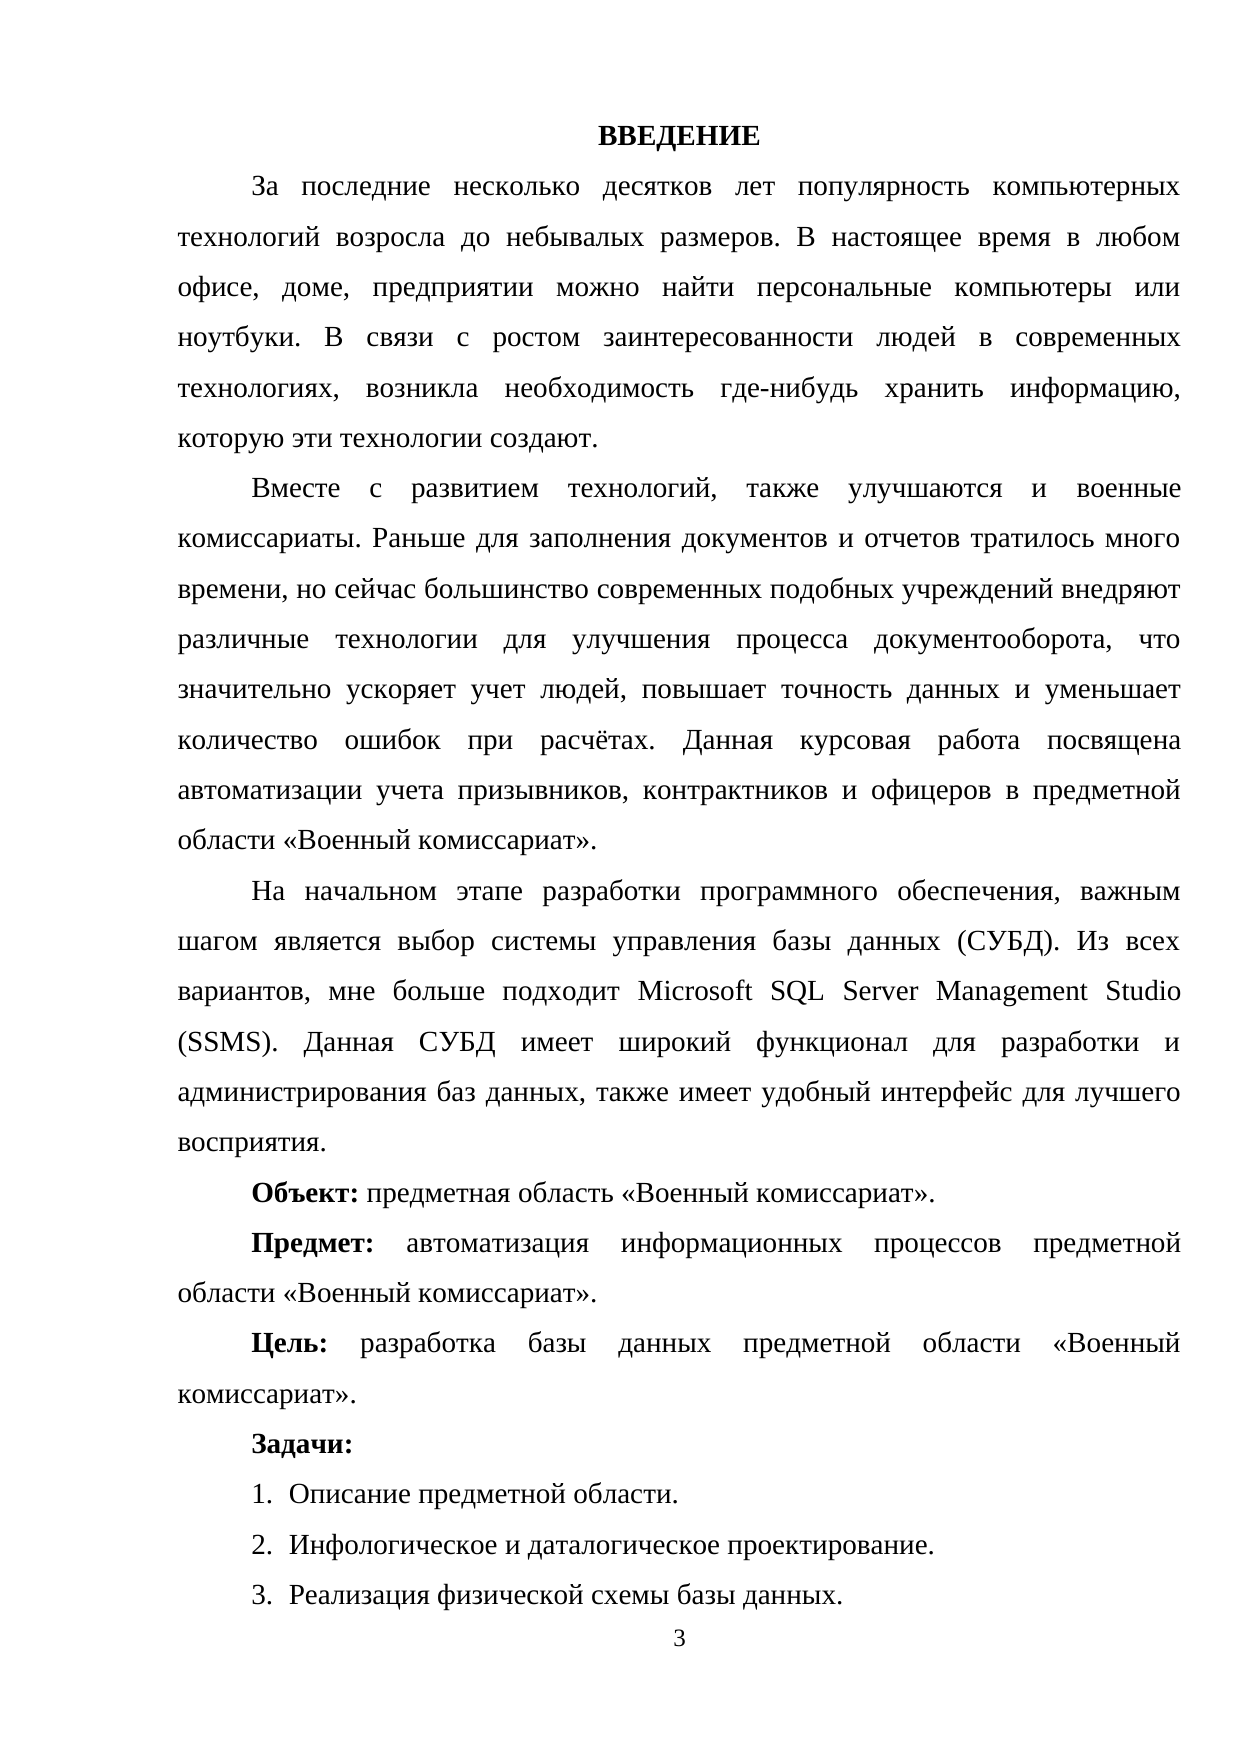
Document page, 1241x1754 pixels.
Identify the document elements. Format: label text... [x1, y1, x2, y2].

text Цель: разработка базы данных предметной области «Военный комиссариат». [177, 1326, 1181, 1409]
list Реализация физической схемы базы данных. [177, 1577, 1181, 1611]
text За последние несколько десятков лет популярность компьютерных технологий возросла до небывалых размеров. В настоящее время в любом офисе, доме, предприятии можно найти персональные компьютеры или ноутбуки. В связи с ростом заинтересованности людей в современных технологиях, возникла необходимость где-нибудь хранить информацию, которую эти технологии создают. [177, 168, 1181, 453]
subtitle ВВЕДЕНИЕ [177, 118, 1181, 152]
text На начальном этапе разработки программного обеспечения, важным шагом является выбор системы управления базы данных (СУБД). Из всех вариантов, мне больше подходит Microsoft SQL Server Management Studio (SSMS). Данная СУБД имеет широкий функционал для разработки и администрирования баз данных, также имеет удобный интерфейс для лучшего восприятия. [177, 873, 1181, 1158]
text Вместе с развитием технологий, также улучшаются и военные комиссариаты. Раньше для заполнения документов и отчетов тратилось много времени, но сейчас большинство современных подобных учреждений внедряют различные технологии для улучшения процесса документооборота, что значительно ускоряет учет людей, повышает точность данных и уменьшает количество ошибок при расчётах. Данная курсовая работа посвящена автоматизации учета призывников, контрактников и офицеров в предметной области «Военный комиссариат». [177, 470, 1181, 856]
list Описание предметной области. [177, 1477, 1181, 1510]
text Объект: предметная область «Военный комиссариат». [177, 1175, 1181, 1208]
text Задачи: [177, 1426, 1181, 1460]
text Предмет: автоматизация информационных процессов предметной области «Военный комиссариат». [177, 1225, 1181, 1309]
list Инфологическое и даталогическое проектирование. [177, 1527, 1181, 1560]
